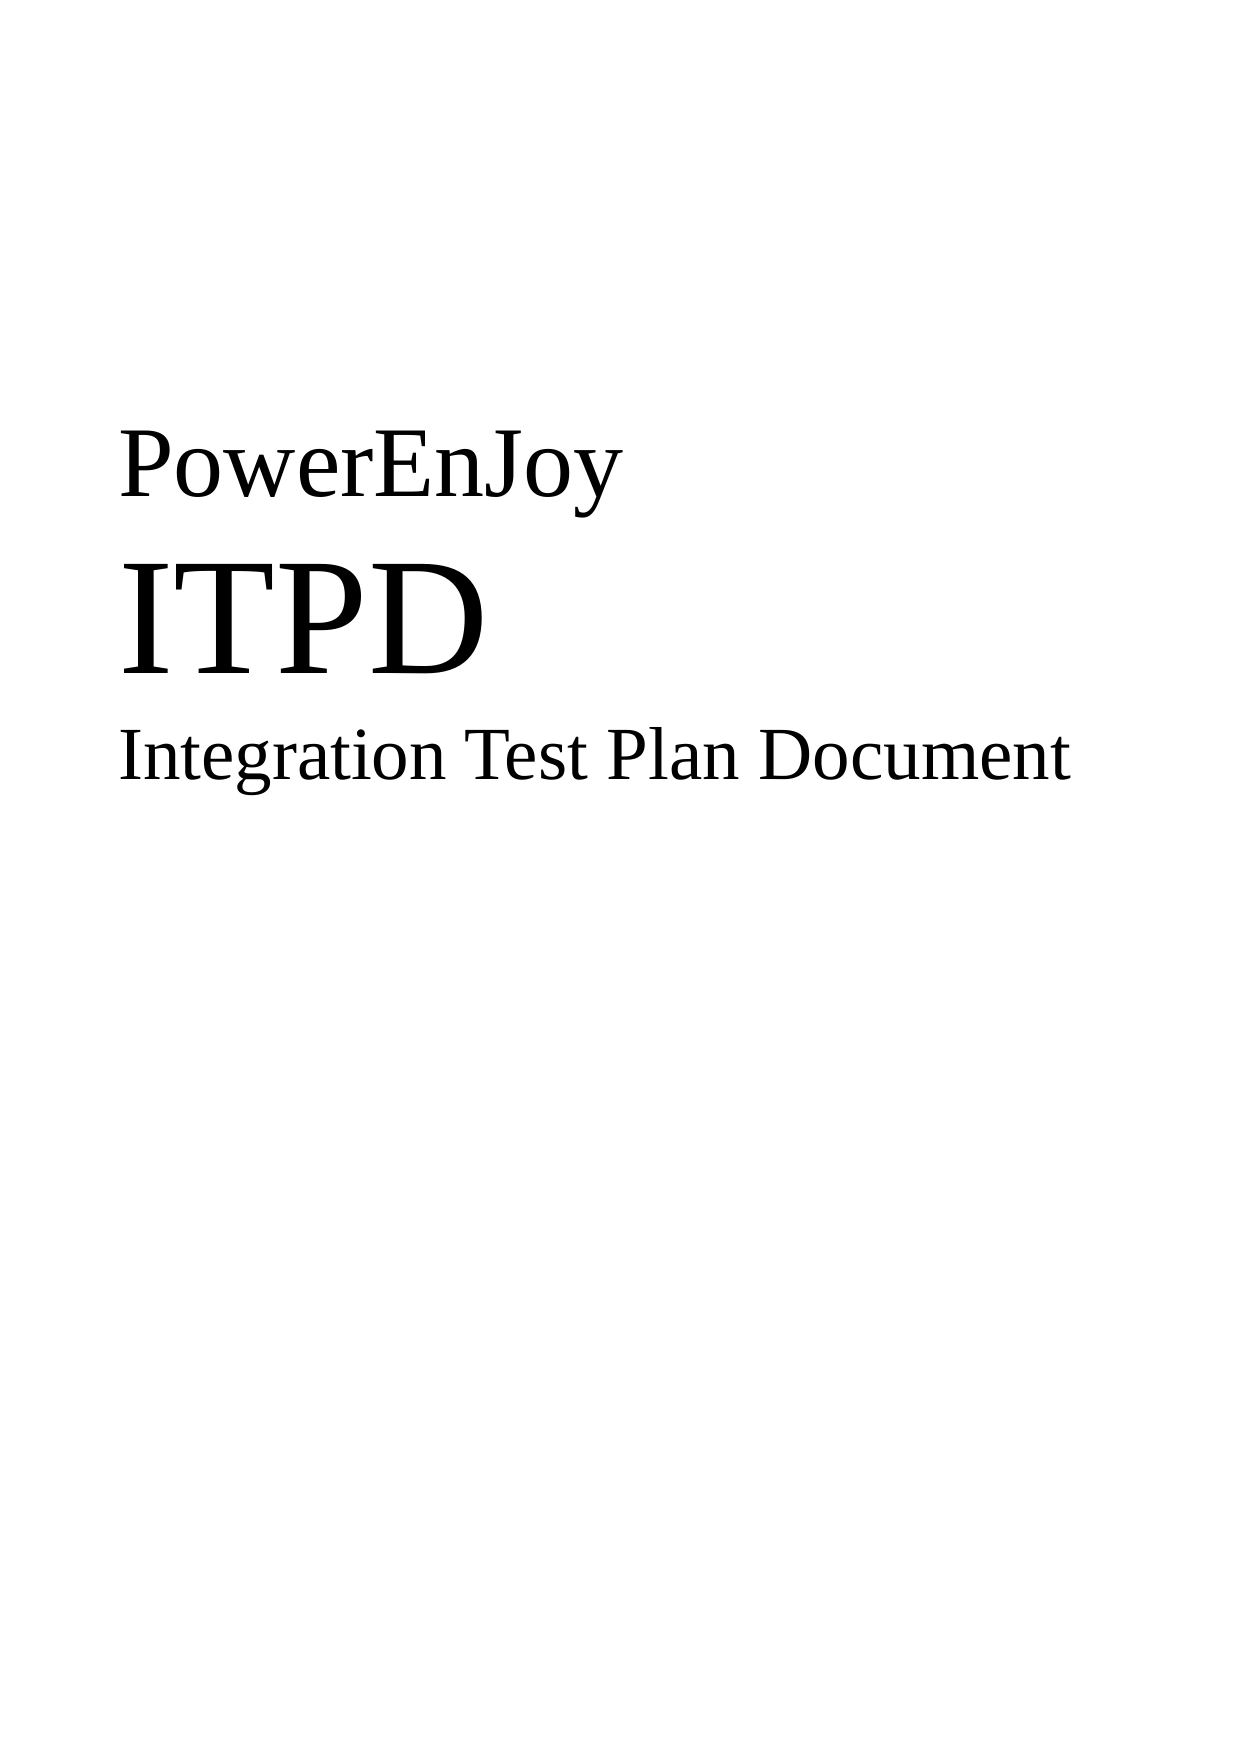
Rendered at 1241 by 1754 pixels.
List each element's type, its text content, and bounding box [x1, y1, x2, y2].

text Integration Test Plan Document [118, 709, 1122, 796]
text ITPD [118, 518, 1122, 709]
text PowerEnJoy [118, 403, 1122, 518]
